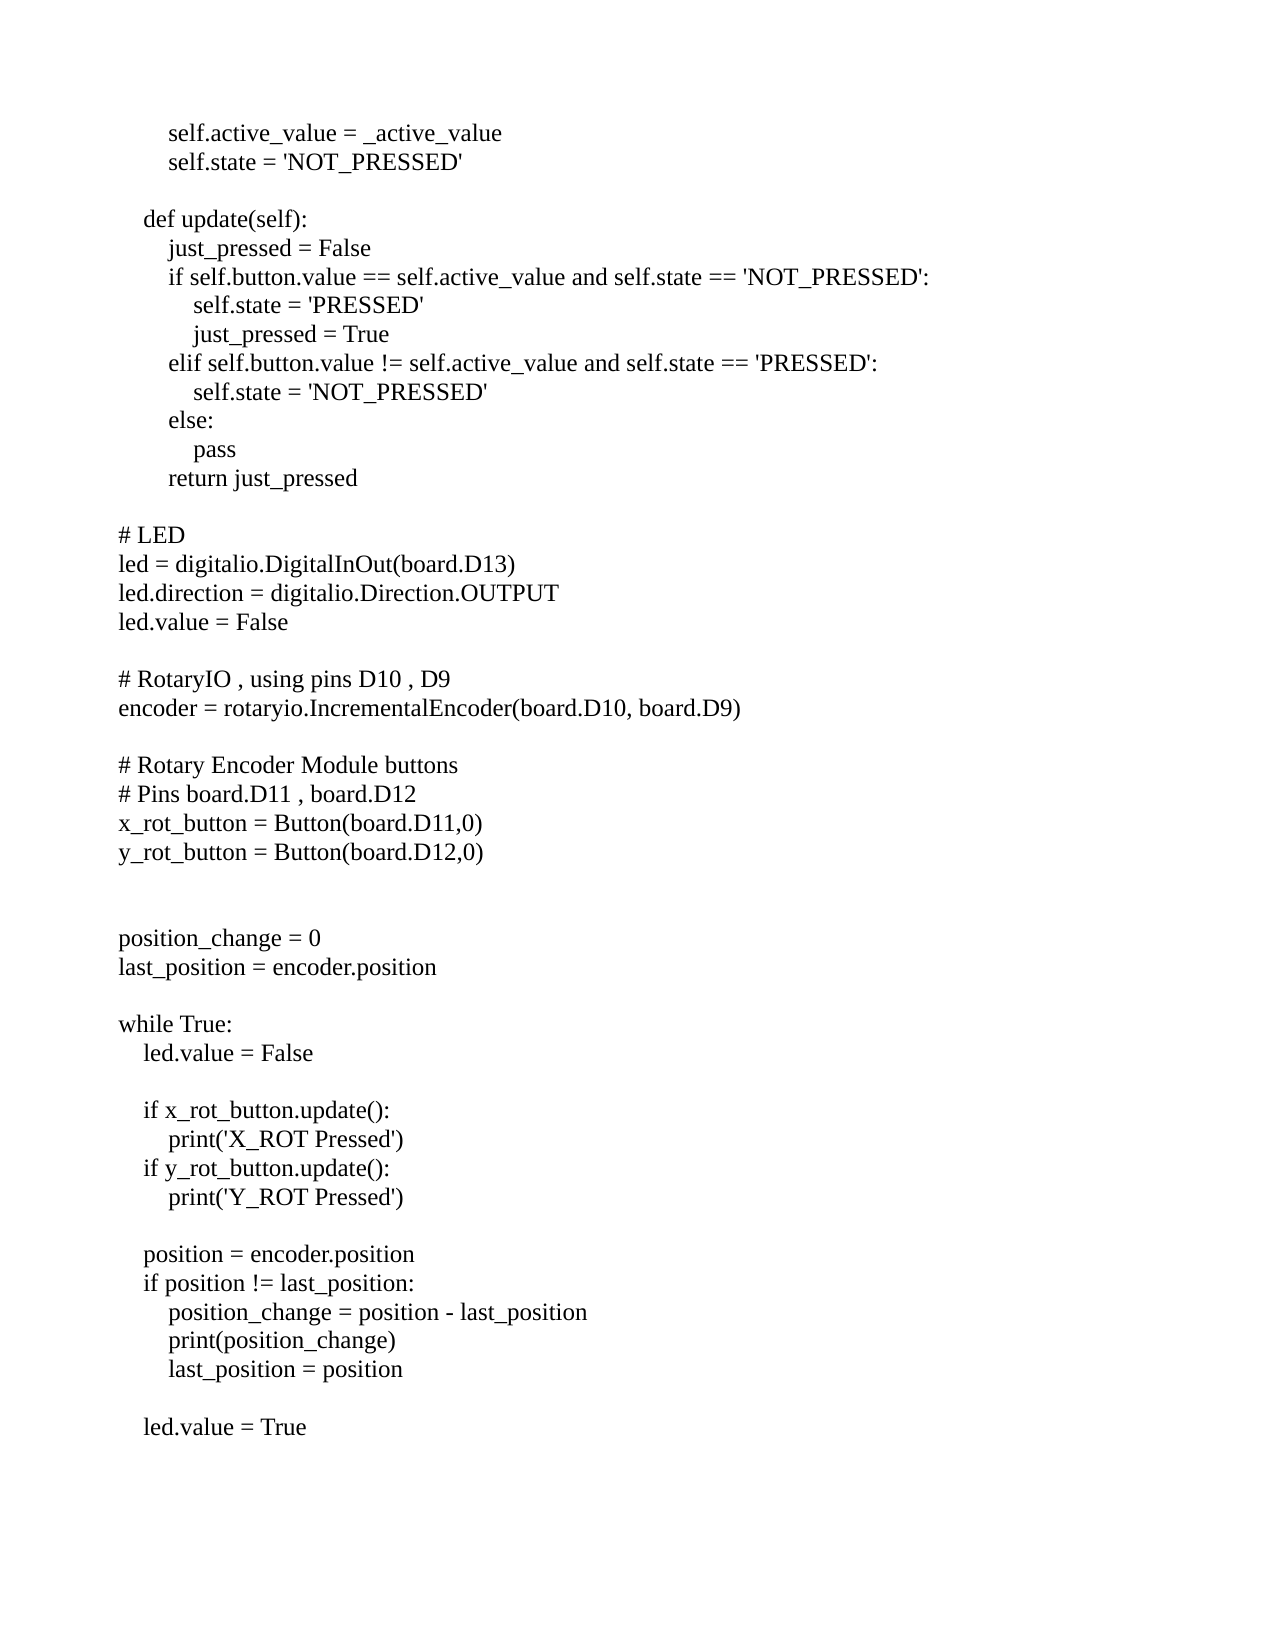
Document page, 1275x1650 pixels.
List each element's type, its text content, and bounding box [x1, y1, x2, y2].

text self.active_value = _active_value self.state = 'NOT_PRESSED' def update(self): just_pressed = False if self.button.value == self.active_value and self.state == 'NOT_PRESSED': self.state = 'PRESSED' just_pressed = True elif self.button.value != self.active_value and self.state == 'PRESSED': self.state = 'NOT_PRESSED' else: pass return just_pressed # LED led = digitalio.DigitalInOut(board.D13) led.direction = digitalio.Direction.OUTPUT led.value = False # RotaryIO , using pins D10 , D9 encoder = rotaryio.IncrementalEncoder(board.D10, board.D9) # Rotary Encoder Module buttons # Pins board.D11 , board.D12 x_rot_button = Button(board.D11,0) y_rot_button = Button(board.D12,0) position_change = 0 last_position = encoder.position while True: led.value = False if x_rot_button.update(): print('X_ROT Pressed') if y_rot_button.update(): print('Y_ROT Pressed') position = encoder.position if position != last_position: position_change = position - last_position print(position_change) last_position = position led.value = True [118, 118, 1157, 1441]
